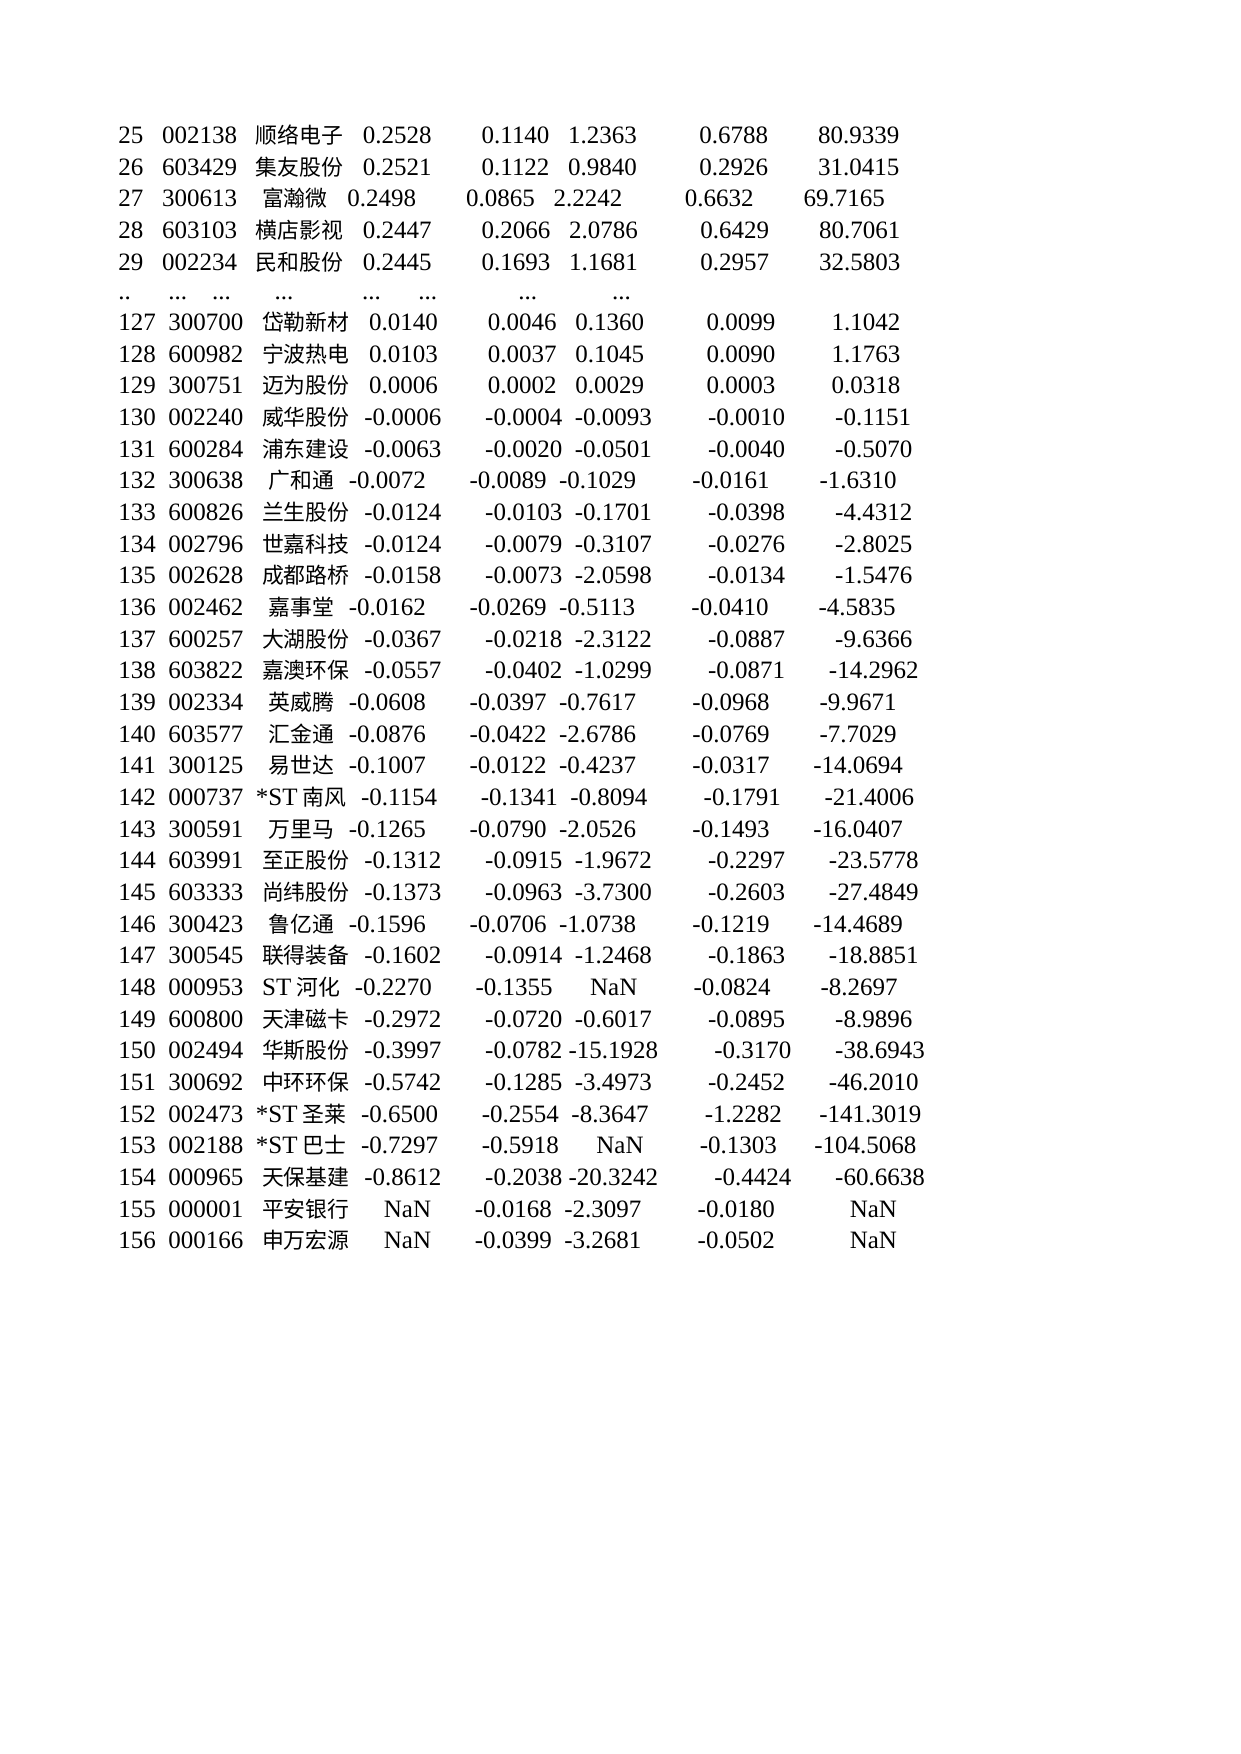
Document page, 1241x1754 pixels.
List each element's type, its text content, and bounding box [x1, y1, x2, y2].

text 28 603103 横店影视 0.2447 0.2066 2.0786 0.6429 80.7061 [118, 213, 1122, 245]
text 142 000737 *ST南风 -0.1154 -0.1341 -0.8094 -0.1791 -21.4006 [118, 780, 1122, 812]
text 134 002796 世嘉科技 -0.0124 -0.0079 -0.3107 -0.0276 -2.8025 [118, 527, 1122, 558]
text 143 300591 万里马 -0.1265 -0.0790 -2.0526 -0.1493 -16.0407 [118, 812, 1122, 843]
text 151 300692 中环环保 -0.5742 -0.1285 -3.4973 -0.2452 -46.2010 [118, 1065, 1122, 1097]
text 29 002234 民和股份 0.2445 0.1693 1.1681 0.2957 32.5803 [118, 245, 1122, 276]
text 153 002188 *ST巴士 -0.7297 -0.5918 NaN -0.1303 -104.5068 [118, 1128, 1122, 1160]
text 147 300545 联得装备 -0.1602 -0.0914 -1.2468 -0.1863 -18.8851 [118, 938, 1122, 970]
text 132 300638 广和通 -0.0072 -0.0089 -0.1029 -0.0161 -1.6310 [118, 463, 1122, 495]
text 149 600800 天津磁卡 -0.2972 -0.0720 -0.6017 -0.0895 -8.9896 [118, 1002, 1122, 1033]
text 146 300423 鲁亿通 -0.1596 -0.0706 -1.0738 -0.1219 -14.4689 [118, 907, 1122, 938]
text 140 603577 汇金通 -0.0876 -0.0422 -2.6786 -0.0769 -7.7029 [118, 717, 1122, 748]
text 26 603429 集友股份 0.2521 0.1122 0.9840 0.2926 31.0415 [118, 150, 1122, 181]
text 27 300613 富瀚微 0.2498 0.0865 2.2242 0.6632 69.7165 [118, 181, 1122, 213]
text 135 002628 成都路桥 -0.0158 -0.0073 -2.0598 -0.0134 -1.5476 [118, 558, 1122, 590]
text 133 600826 兰生股份 -0.0124 -0.0103 -0.1701 -0.0398 -4.4312 [118, 495, 1122, 527]
text 152 002473 *ST圣莱 -0.6500 -0.2554 -8.3647 -1.2282 -141.3019 [118, 1097, 1122, 1128]
text 138 603822 嘉澳环保 -0.0557 -0.0402 -1.0299 -0.0871 -14.2962 [118, 653, 1122, 685]
text 137 600257 大湖股份 -0.0367 -0.0218 -2.3122 -0.0887 -9.6366 [118, 622, 1122, 653]
text 150 002494 华斯股份 -0.3997 -0.0782 -15.1928 -0.3170 -38.6943 [118, 1033, 1122, 1065]
text 155 000001 平安银行 NaN -0.0168 -2.3097 -0.0180 NaN [118, 1192, 1122, 1223]
text 139 002334 英威腾 -0.0608 -0.0397 -0.7617 -0.0968 -9.9671 [118, 685, 1122, 717]
text 148 000953 ST河化 -0.2270 -0.1355 NaN -0.0824 -8.2697 [118, 970, 1122, 1002]
text 141 300125 易世达 -0.1007 -0.0122 -0.4237 -0.0317 -14.0694 [118, 748, 1122, 780]
text 130 002240 威华股份 -0.0006 -0.0004 -0.0093 -0.0010 -0.1151 [118, 400, 1122, 432]
text 127 300700 岱勒新材 0.0140 0.0046 0.1360 0.0099 1.1042 [118, 305, 1122, 337]
text 128 600982 宁波热电 0.0103 0.0037 0.1045 0.0090 1.1763 [118, 337, 1122, 368]
text 25 002138 顺络电子 0.2528 0.1140 1.2363 0.6788 80.9339 [118, 118, 1122, 150]
text 145 603333 尚纬股份 -0.1373 -0.0963 -3.7300 -0.2603 -27.4849 [118, 875, 1122, 907]
text 154 000965 天保基建 -0.8612 -0.2038 -20.3242 -0.4424 -60.6638 [118, 1160, 1122, 1192]
text 144 603991 至正股份 -0.1312 -0.0915 -1.9672 -0.2297 -23.5778 [118, 843, 1122, 875]
text 131 600284 浦东建设 -0.0063 -0.0020 -0.0501 -0.0040 -0.5070 [118, 432, 1122, 463]
text .. ... ... ... ... ... ... ... [118, 276, 1122, 305]
text 129 300751 迈为股份 0.0006 0.0002 0.0029 0.0003 0.0318 [118, 368, 1122, 400]
text 156 000166 申万宏源 NaN -0.0399 -3.2681 -0.0502 NaN [118, 1223, 1122, 1255]
text 136 002462 嘉事堂 -0.0162 -0.0269 -0.5113 -0.0410 -4.5835 [118, 590, 1122, 622]
